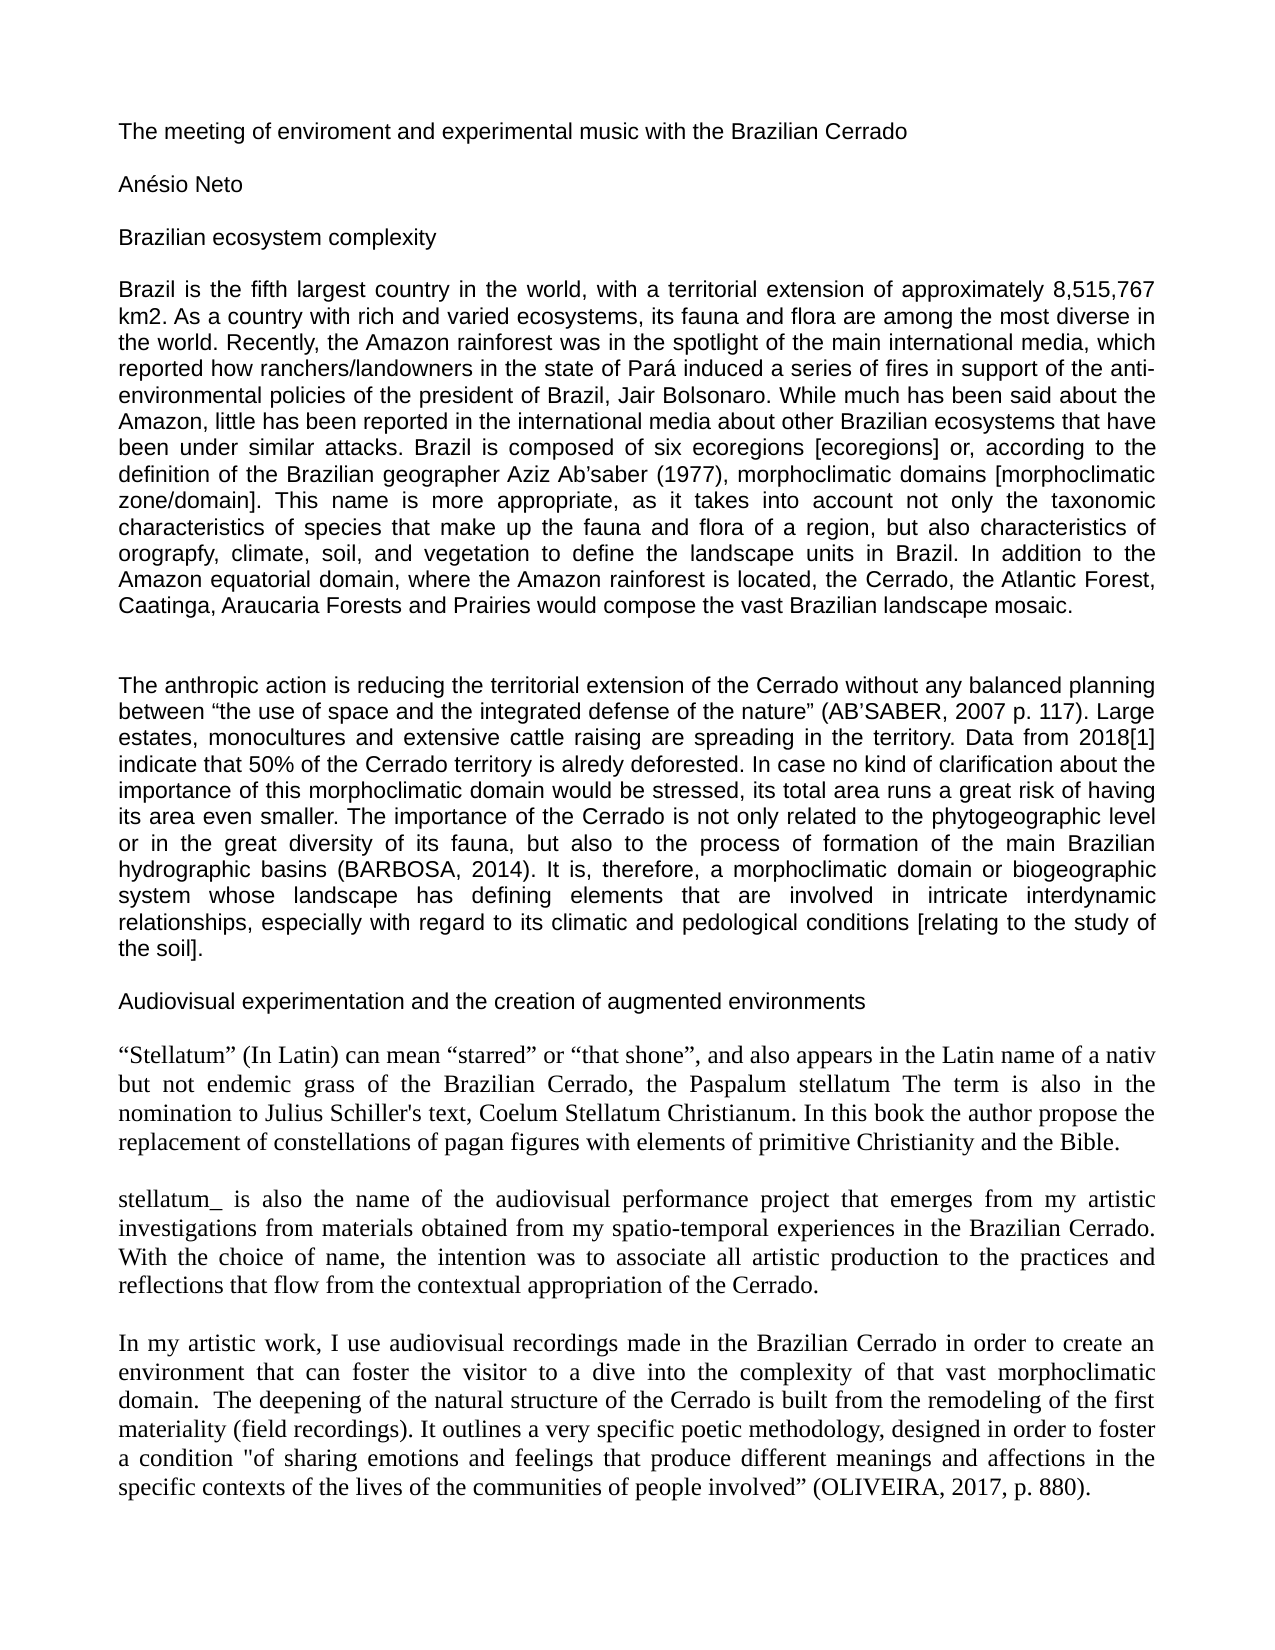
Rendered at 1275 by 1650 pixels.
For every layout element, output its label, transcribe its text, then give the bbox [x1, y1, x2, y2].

text The meeting of enviroment and experimental music with the Brazilian Cerrado [118, 118, 1157, 144]
text “Stellatum” (In Latin) can mean “starred” or “that shone”, and also appears in the Latin name of a nativ but not endemic grass of the Brazilian Cerrado, the Paspalum stellatum The term is also in the nomination to Julius Schiller's text, Coelum Stellatum Christianum. In this book the author propose the replacement of constellations of pagan figures with elements of primitive Christianity and the Bible. [118, 1041, 1157, 1156]
text Brazilian ecosystem complexity [118, 223, 1157, 250]
text Brazil is the fifth largest country in the world, with a territorial extension of approximately 8,515,767 km2. As a country with rich and varied ecosystems, its fauna and flora are among the most diverse in the world. Recently, the Amazon rainforest was in the spotlight of the main international media, which reported how ranchers/landowners in the state of Pará induced a series of fires in support of the anti-environmental policies of the president of Brazil, Jair Bolsonaro. While much has been said about the Amazon, little has been reported in the international media about other Brazilian ecosystems that have been under similar attacks. Brazil is composed of six ecoregions [ecoregions] or, according to the definition of the Brazilian geographer Aziz Ab’saber (1977), morphoclimatic domains [morphoclimatic zone/domain]. This name is more appropriate, as it takes into account not only the taxonomic characteristics of species that make up the fauna and flora of a region, but also characteristics of orograpfy, climate, soil, and vegetation to define the landscape units in Brazil. In addition to the Amazon equatorial domain, where the Amazon rainforest is located, the Cerrado, the Atlantic Forest, Caatinga, Araucaria Forests and Prairies would compose the vast Brazilian landscape mosaic. [118, 276, 1157, 619]
text The anthropic action is reducing the territorial extension of the Cerrado without any balanced planning between “the use of space and the integrated defense of the nature” (AB’SABER, 2007 p. 117). Large estates, monocultures and extensive cattle raising are spreading in the territory. Data from 2018[1] indicate that 50% of the Cerrado territory is alredy deforested. In case no kind of clarification about the importance of this morphoclimatic domain would be stressed, its total area runs a great risk of having its area even smaller. The importance of the Cerrado is not only related to the phytogeographic level or in the great diversity of its fauna, but also to the process of formation of the main Brazilian hydrographic basins (BARBOSA, 2014). It is, therefore, a morphoclimatic domain or biogeographic system whose landscape has defining elements that are involved in intricate interdynamic relationships, especially with regard to its climatic and pedological conditions [relating to the study of the soil]. [118, 672, 1157, 961]
text In my artistic work, I use audiovisual recordings made in the Brazilian Cerrado in order to create an environment that can foster the visitor to a dive into the complexity of that vast morphoclimatic domain. The deepening of the natural structure of the Cerrado is built from the remodeling of the first materiality (field recordings). It outlines a very specific poetic methodology, designed in order to foster a condition "of sharing emotions and feelings that produce different meanings and affections in the specific contexts of the lives of the communities of people involved” (OLIVEIRA, 2017, p. 880). [118, 1328, 1157, 1501]
text stellatum_ is also the name of the audiovisual performance project that emerges from my artistic investigations from materials obtained from my spatio-temporal experiences in the Brazilian Cerrado. With the choice of name, the intention was to associate all artistic production to the practices and reflections that flow from the contextual appropriation of the Cerrado. [118, 1184, 1157, 1299]
text Anésio Neto [118, 171, 1157, 197]
text Audiovisual experimentation and the creation of augmented environments [118, 988, 1157, 1014]
